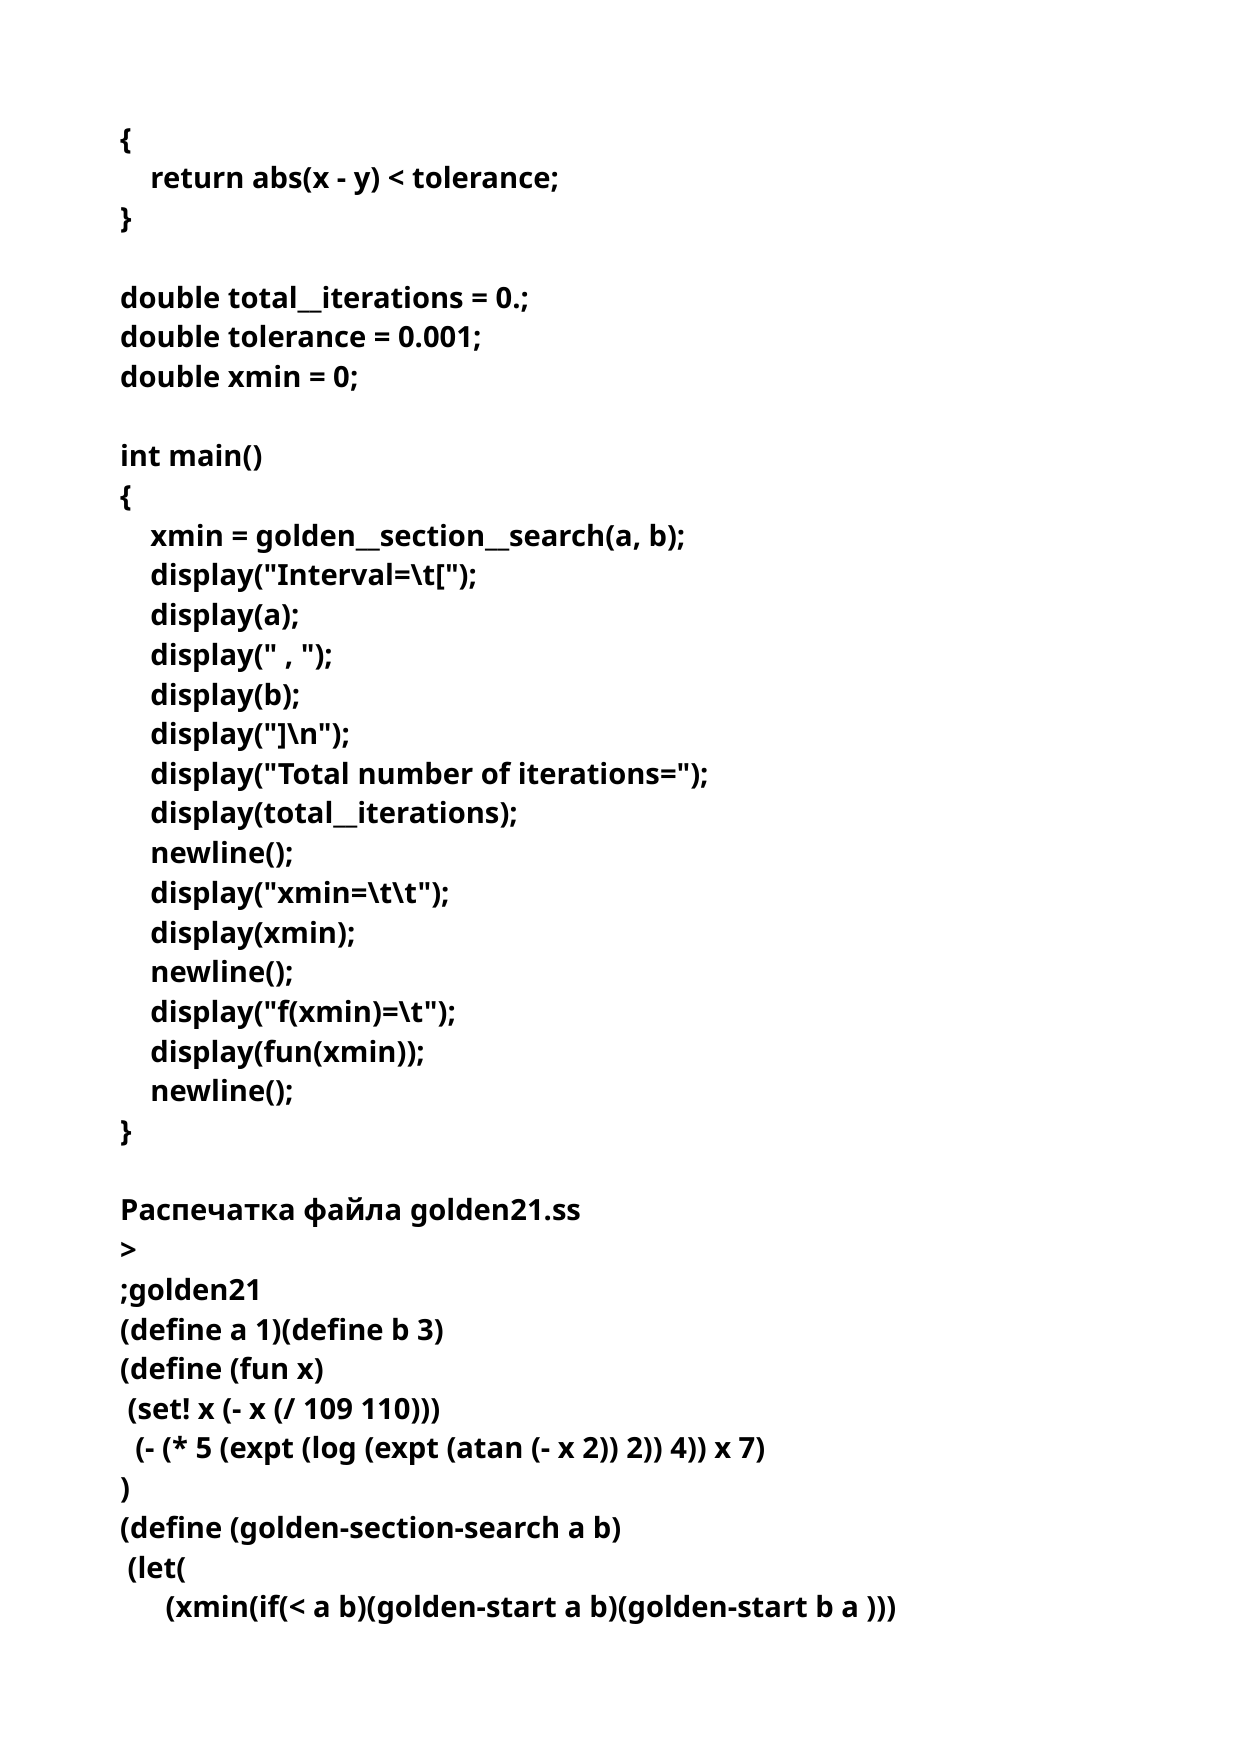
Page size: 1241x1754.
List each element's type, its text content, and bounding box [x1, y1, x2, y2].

text display(total__iterations); [120, 793, 1120, 832]
text (set! x (- x (/ 109 110))) [120, 1388, 1120, 1428]
text display(a); [120, 594, 1120, 634]
text display("f(xmin)=\t"); [120, 991, 1120, 1031]
text double total__iterations = 0.; [120, 277, 1120, 317]
text (define (fun x) [120, 1348, 1120, 1388]
text { [120, 475, 1120, 515]
text } [120, 197, 1120, 237]
text newline(); [120, 1071, 1120, 1110]
text display(xmin); [120, 912, 1120, 952]
text return abs(x - y) < tolerance; [120, 158, 1120, 197]
text newline(); [120, 952, 1120, 991]
text int main() [120, 436, 1120, 475]
text double xmin = 0; [120, 356, 1120, 396]
text display("Interval=\t["); [120, 555, 1120, 594]
text (xmin(if(< a b)(golden-start a b)(golden-start b a ))) [120, 1587, 1120, 1626]
text display("]\n"); [120, 713, 1120, 753]
text } [120, 1110, 1120, 1150]
text (define (golden-section-search a b) [120, 1507, 1120, 1547]
text ;golden21 [120, 1269, 1120, 1309]
text ) [120, 1467, 1120, 1507]
text display(b); [120, 674, 1120, 713]
text (define a 1)(define b 3) [120, 1309, 1120, 1348]
text (- (* 5 (expt (log (expt (atan (- x 2)) 2)) 4)) x 7) [120, 1428, 1120, 1467]
text display(fun(xmin)); [120, 1031, 1120, 1071]
text newline(); [120, 832, 1120, 872]
text double tolerance = 0.001; [120, 317, 1120, 356]
text display("xmin=\t\t"); [120, 872, 1120, 912]
text { [120, 118, 1120, 158]
text > [120, 1229, 1120, 1269]
text Распечатка файла golden21.ss [120, 1190, 1120, 1229]
text xmin = golden__section__search(a, b); [120, 515, 1120, 555]
text display(" , "); [120, 634, 1120, 674]
text (let( [120, 1547, 1120, 1587]
text display("Total number of iterations="); [120, 753, 1120, 793]
